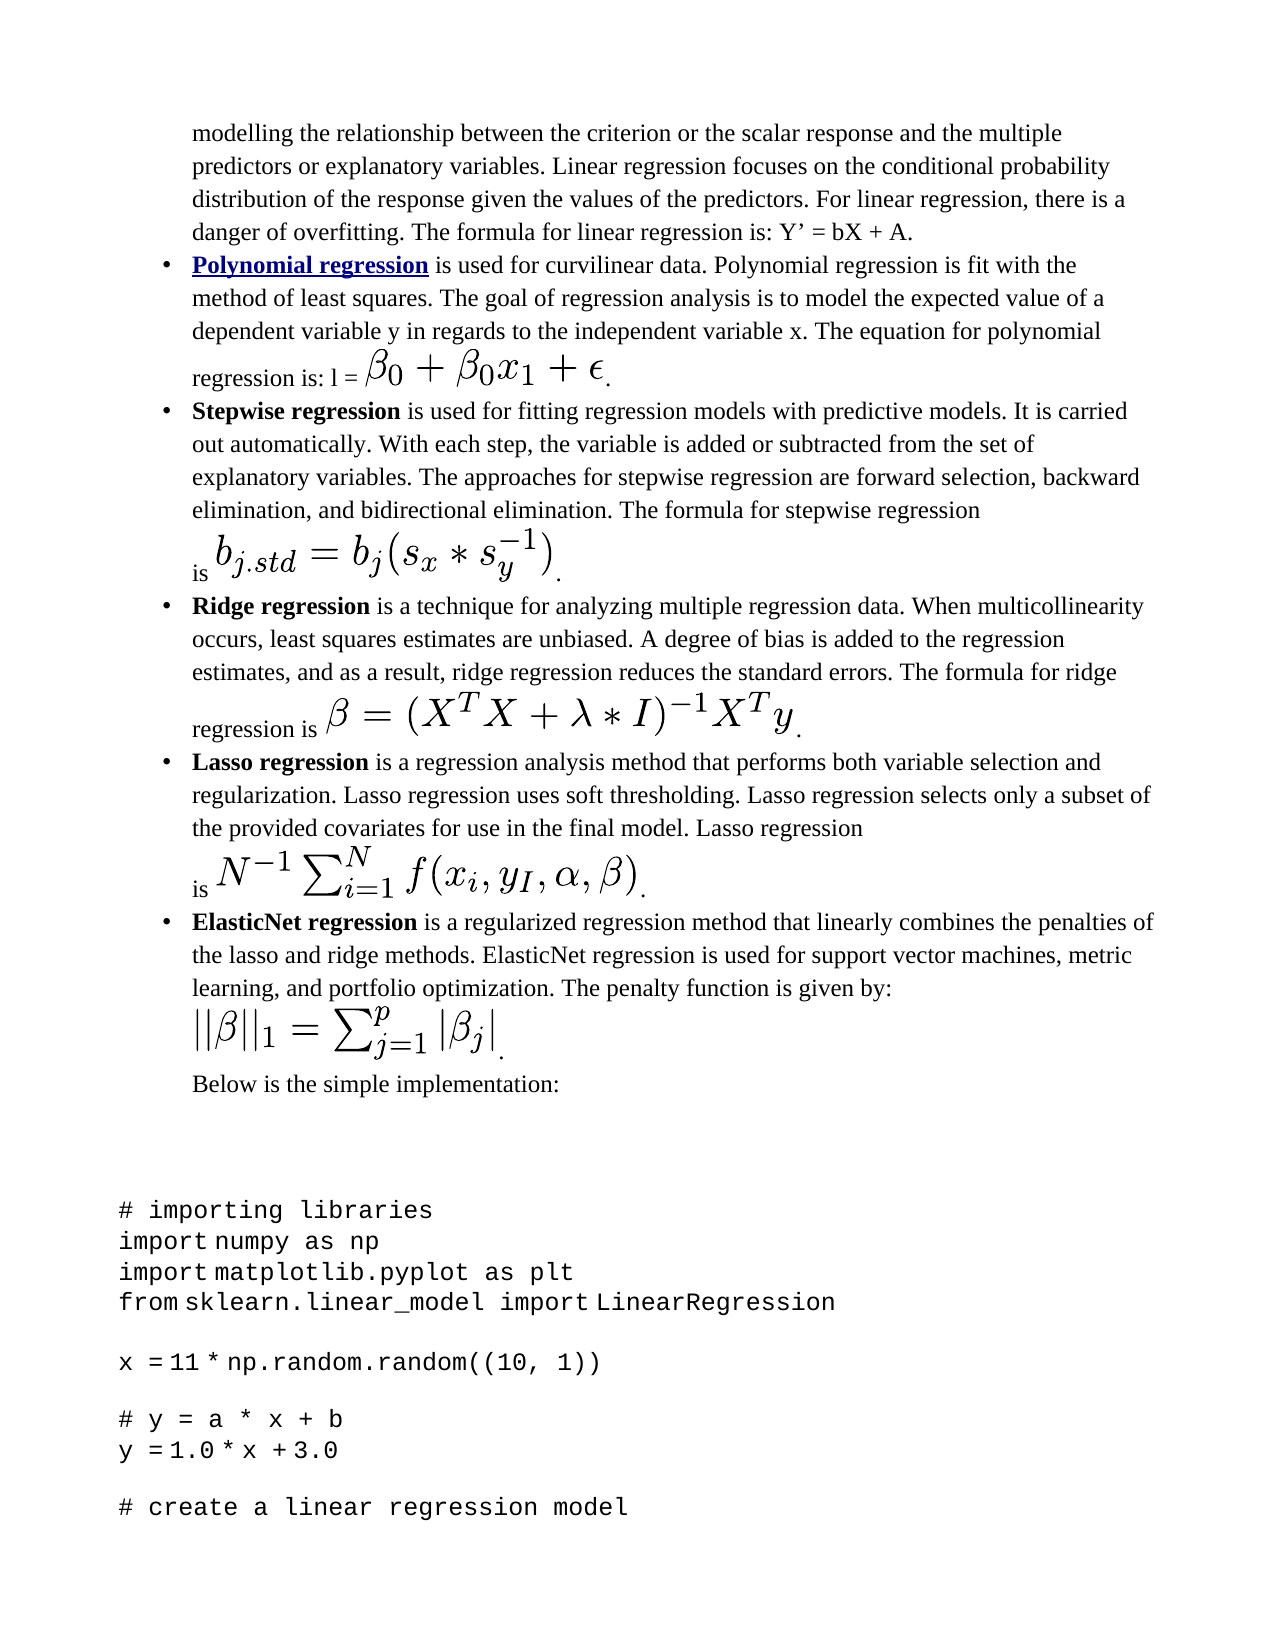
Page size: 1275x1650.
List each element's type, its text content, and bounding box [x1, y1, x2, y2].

list modelling the relationship between the criterion or the scalar response and the multiple predictors or explanatory variables. Linear regression focuses on the conditional probability distribution of the response given the values of the predictors. For linear regression, there is a danger of overfitting. The formula for linear regression is: Y’ = bX + A. [162, 118, 1157, 246]
list ElasticNet regression is a regularized regression method that linearly combines the penalties of the lasso and ridge methods. ElasticNet regression is used for support vector machines, metric learning, and portfolio optimization. The penalty function is given by:. Below is the simple implementation: [162, 907, 1157, 1131]
list Stepwise regression is used for fitting regression models with predictive models. It is carried out automatically. With each step, the variable is added or subtracted from the set of explanatory variables. The approaches for stepwise regression are forward selection, backward elimination, and bidirectional elimination. The formula for stepwise regression is . [162, 396, 1157, 587]
list Lasso regression is a regression analysis method that performs both variable selection and regularization. Lasso regression uses soft thresholding. Lasso regression selects only a subset of the provided covariates for use in the final model. Lasso regression is . [162, 747, 1157, 903]
list Ridge regression is a technique for analyzing multiple regression data. When multicollinearity occurs, least squares estimates are unbiased. A degree of bias is added to the regression estimates, and as a result, ridge regression reduces the standard errors. The formula for ridge regression is . [162, 591, 1157, 743]
list Polynomial regression is used for curvilinear data. Polynomial regression is fit with the method of least squares. The goal of regression analysis is to model the expected value of a dependent variable y in regards to the independent variable x. The equation for polynomial regression is: l = . [162, 250, 1157, 392]
table_header # importing libraries import numpy as np import matplotlib.pyplot as plt from sklearn.linear_model import LinearRegression x = 11 * np.random.random((10, 1)) # y = a * x + b y = 1.0 * x + 3.0 # create a linear regression model [118, 1198, 1057, 1523]
